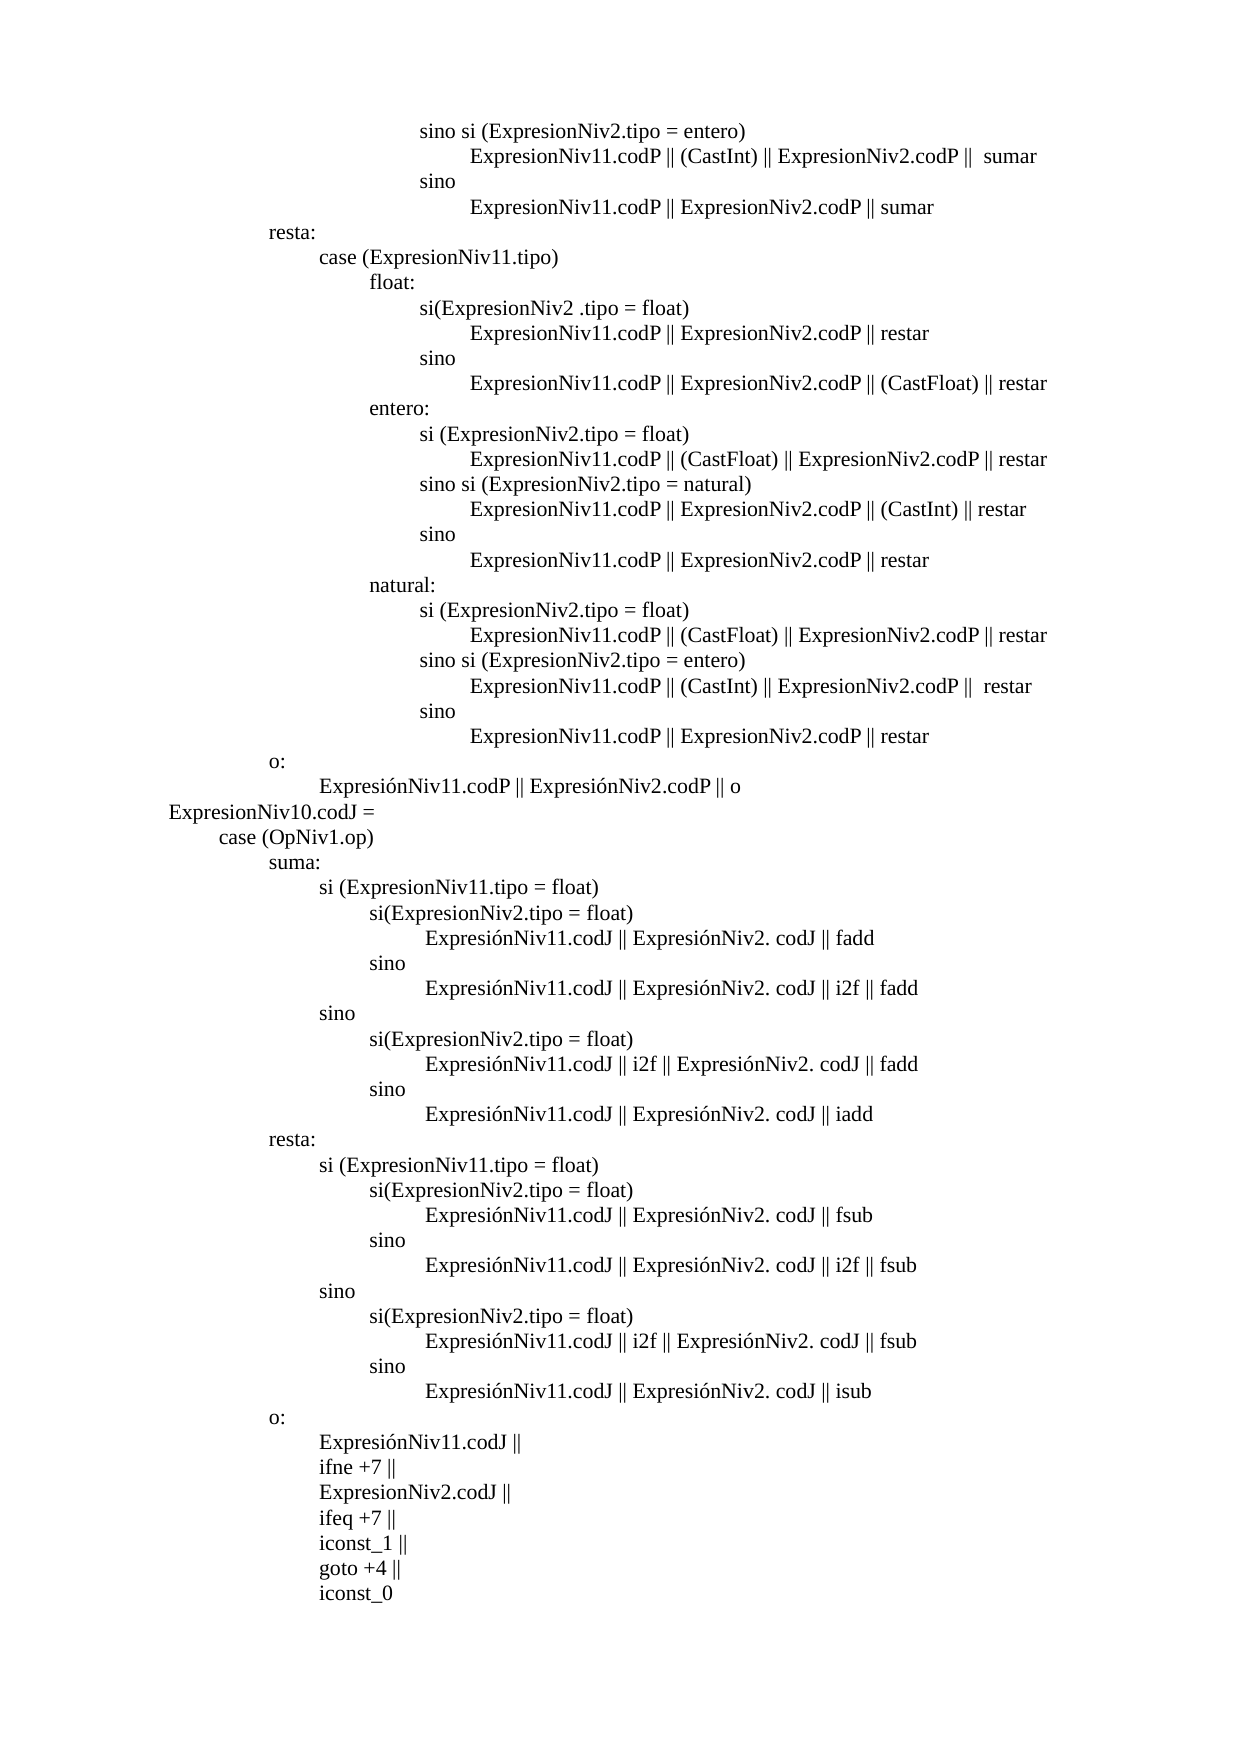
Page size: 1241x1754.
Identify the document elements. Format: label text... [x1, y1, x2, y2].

text sino [118, 1076, 1122, 1101]
text ExpresiónNiv11.codJ || i2f || ExpresiónNiv2. codJ || fsub [118, 1328, 1122, 1353]
text ExpresiónNiv11.codJ || [118, 1429, 1122, 1454]
text ExpresiónNiv11.codJ || i2f || ExpresiónNiv2. codJ || fadd [118, 1051, 1122, 1076]
text si(ExpresionNiv2 .tipo = float) [118, 294, 1122, 320]
text si (ExpresionNiv2.tipo = float) [118, 597, 1122, 622]
text ExpresionNiv10.codJ = [118, 799, 1122, 824]
text ExpresiónNiv11.codJ || ExpresiónNiv2. codJ || i2f || fadd [118, 975, 1122, 1000]
text ExpresionNiv11.codP || ExpresionNiv2.codP || (CastInt) || restar [118, 496, 1122, 521]
text resta: [118, 219, 1122, 244]
text si (ExpresionNiv2.tipo = float) [118, 421, 1122, 446]
text resta: [118, 1126, 1122, 1152]
text ifne +7 || [118, 1454, 1122, 1479]
text case (ExpresionNiv11.tipo) [118, 244, 1122, 269]
text sino [118, 1278, 1122, 1303]
text ExpresionNiv11.codP || (CastInt) || ExpresionNiv2.codP || sumar [118, 143, 1122, 168]
text ExpresiónNiv11.codJ || ExpresiónNiv2. codJ || isub [118, 1378, 1122, 1404]
text sino [118, 1353, 1122, 1378]
text iconst_0 [118, 1580, 1122, 1605]
text ExpresiónNiv11.codP || ExpresiónNiv2.codP || o [118, 773, 1122, 799]
text si(ExpresionNiv2.tipo = float) [118, 1177, 1122, 1202]
text ExpresionNiv11.codP || ExpresionNiv2.codP || sumar [118, 194, 1122, 219]
text ExpresionNiv11.codP || ExpresionNiv2.codP || restar [118, 320, 1122, 345]
text o: [118, 748, 1122, 773]
text sino si (ExpresionNiv2.tipo = natural) [118, 471, 1122, 496]
text entero: [118, 395, 1122, 421]
text sino [118, 345, 1122, 370]
text sino [118, 168, 1122, 194]
text o: [118, 1404, 1122, 1429]
text sino si (ExpresionNiv2.tipo = entero) [118, 647, 1122, 673]
text ExpresionNiv11.codP || (CastFloat) || ExpresionNiv2.codP || restar [118, 622, 1122, 647]
text ifeq +7 || [118, 1504, 1122, 1530]
text sino [118, 698, 1122, 723]
text iconst_1 || [118, 1530, 1122, 1555]
text ExpresionNiv11.codP || (CastInt) || ExpresionNiv2.codP || restar [118, 673, 1122, 698]
text si(ExpresionNiv2.tipo = float) [118, 1303, 1122, 1328]
text ExpresionNiv2.codJ || [118, 1479, 1122, 1504]
text si(ExpresionNiv2.tipo = float) [118, 899, 1122, 925]
text ExpresiónNiv11.codJ || ExpresiónNiv2. codJ || iadd [118, 1101, 1122, 1126]
text si (ExpresionNiv11.tipo = float) [118, 1152, 1122, 1177]
text sino [118, 950, 1122, 975]
text si (ExpresionNiv11.tipo = float) [118, 874, 1122, 899]
text suma: [118, 849, 1122, 874]
text sino [118, 1227, 1122, 1252]
text ExpresiónNiv11.codJ || ExpresiónNiv2. codJ || fadd [118, 925, 1122, 950]
text goto +4 || [118, 1555, 1122, 1580]
text natural: [118, 572, 1122, 597]
text ExpresionNiv11.codP || ExpresionNiv2.codP || restar [118, 723, 1122, 748]
text sino si (ExpresionNiv2.tipo = entero) [118, 118, 1122, 143]
text ExpresionNiv11.codP || (CastFloat) || ExpresionNiv2.codP || restar [118, 446, 1122, 471]
text sino [118, 521, 1122, 547]
text si(ExpresionNiv2.tipo = float) [118, 1026, 1122, 1051]
text float: [118, 269, 1122, 294]
text ExpresionNiv11.codP || ExpresionNiv2.codP || restar [118, 547, 1122, 572]
text sino [118, 1000, 1122, 1026]
text ExpresionNiv11.codP || ExpresionNiv2.codP || (CastFloat) || restar [118, 370, 1122, 395]
text ExpresiónNiv11.codJ || ExpresiónNiv2. codJ || fsub [118, 1202, 1122, 1227]
text case (OpNiv1.op) [118, 824, 1122, 849]
text ExpresiónNiv11.codJ || ExpresiónNiv2. codJ || i2f || fsub [118, 1252, 1122, 1278]
